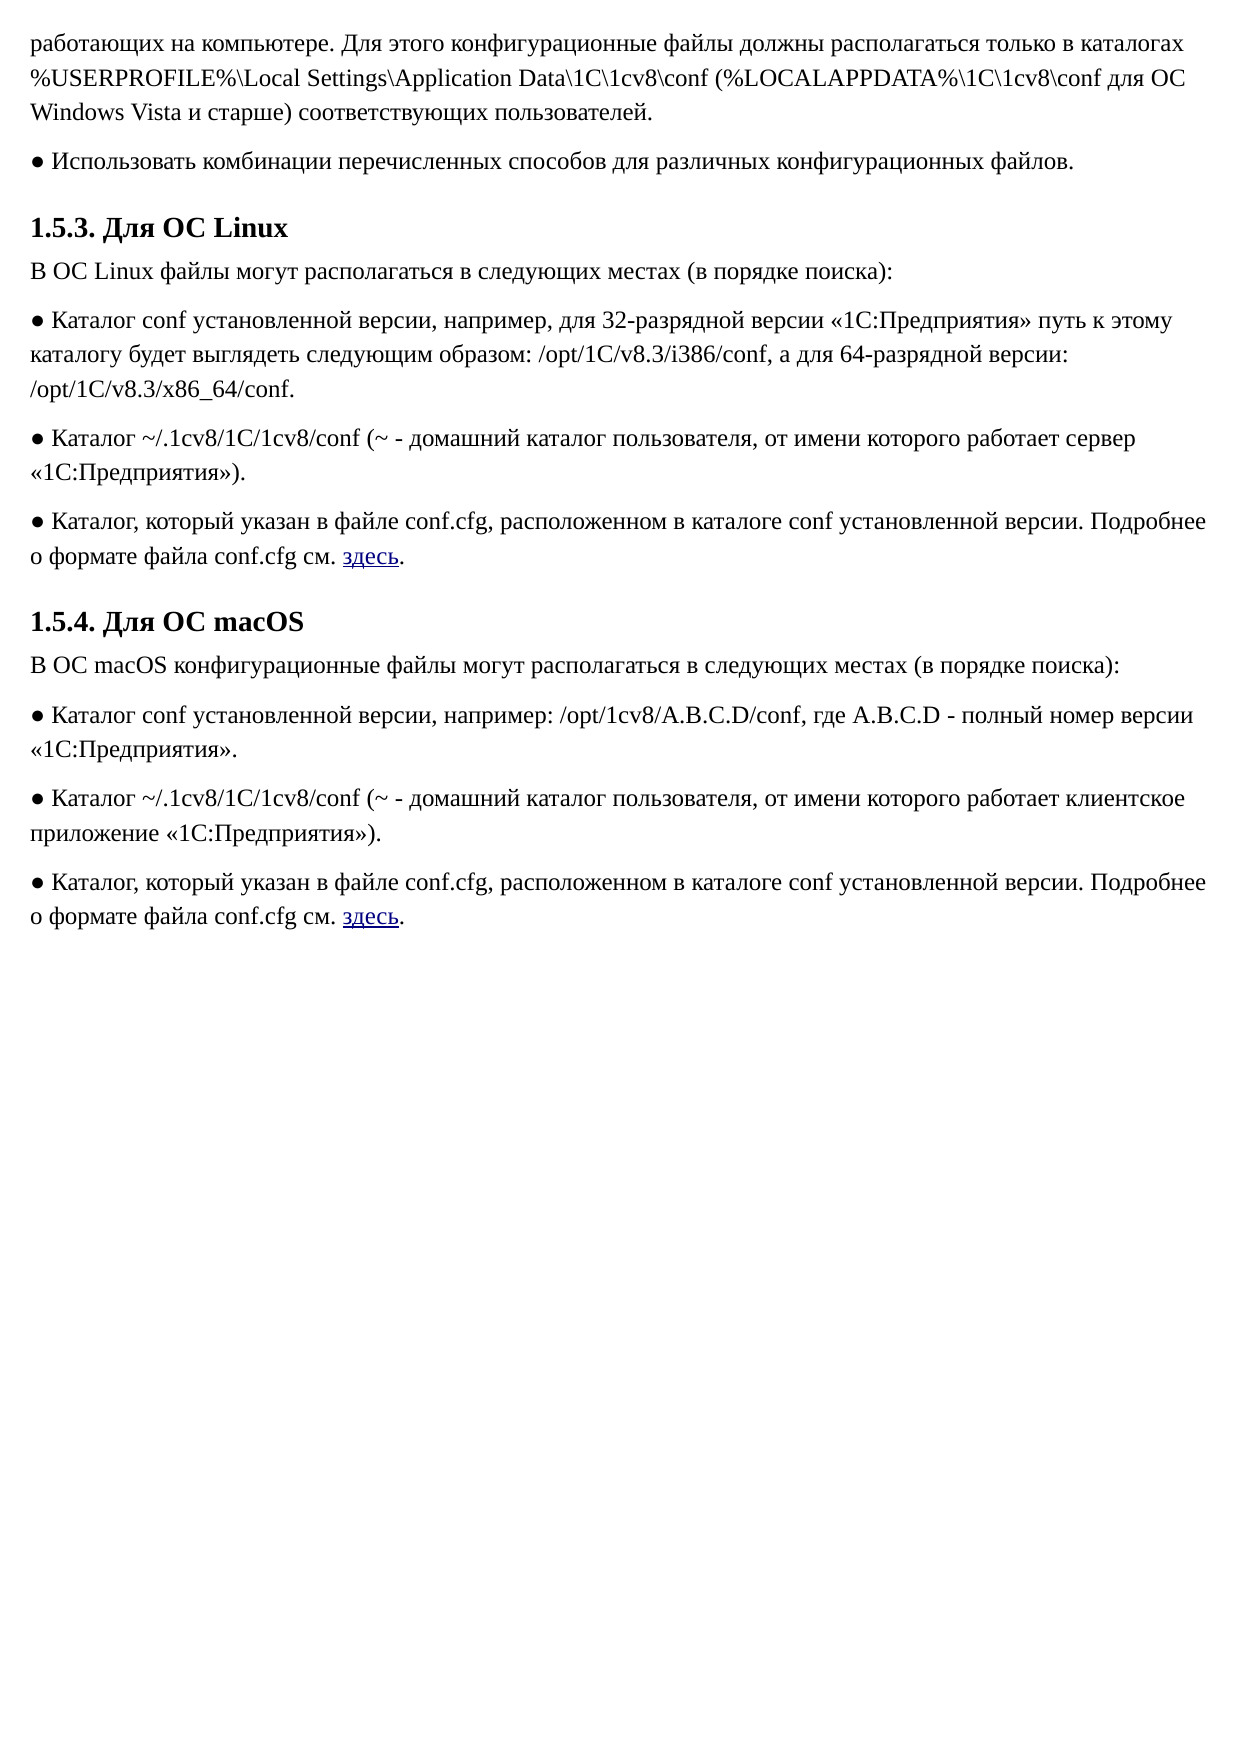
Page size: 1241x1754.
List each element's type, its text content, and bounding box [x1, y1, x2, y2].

text ● Каталог, который указан в файле conf.cfg, расположенном в каталоге conf установленной версии. Подробнее о формате файла conf.cfg см. здесь. [30, 867, 1211, 930]
text ● Каталог ~/.1cv8/1C/1cv8/conf (~ ‑ домашний каталог пользователя, от имени которого работает сервер «1С:Предприятия»). [30, 423, 1211, 486]
text ● Каталог conf установленной версии, например: /opt/1cv8/A.B.C.D/conf, где A.B.C.D ‑ полный номер версии «1С:Предприятия». [30, 700, 1211, 763]
text ● Каталог ~/.1cv8/1C/1cv8/conf (~ ‑ домашний каталог пользователя, от имени которого работает клиентское приложение «1С:Предприятия»). [30, 783, 1211, 846]
text ● Каталог, который указан в файле conf.cfg, расположенном в каталоге conf установленной версии. Подробнее о формате файла conf.cfg см. здесь. [30, 506, 1211, 570]
text ● Использовать комбинации перечисленных способов для различных конфигурационных файлов. [30, 146, 1211, 175]
subtitle 1.5.4. Для ОС macOS [30, 604, 1211, 638]
text работающих на компьютере. Для этого конфигурационные файлы должны располагаться только в каталогах %USERPROFILE%\Local Settings\Application Data\1C\1cv8\conf (%LOCALAPPDATA%\1C\1cv8\conf для ОС Windows Vista и старше) соответствующих пользователей. [30, 28, 1211, 126]
text ● Каталог conf установленной версии, например, для 32-разрядной версии «1С:Предприятия» путь к этому каталогу будет выглядеть следующим образом: /opt/1C/v8.3/i386/conf, а для 64-разрядной версии: /opt/1C/v8.3/x86_64/conf. [30, 305, 1211, 403]
text В ОС Linux файлы могут располагаться в следующих местах (в порядке поиска): [30, 256, 1211, 284]
subtitle 1.5.3. Для ОС Linux [30, 210, 1211, 243]
text В ОС macOS конфигурационные файлы могут располагаться в следующих местах (в порядке поиска): [30, 651, 1211, 679]
